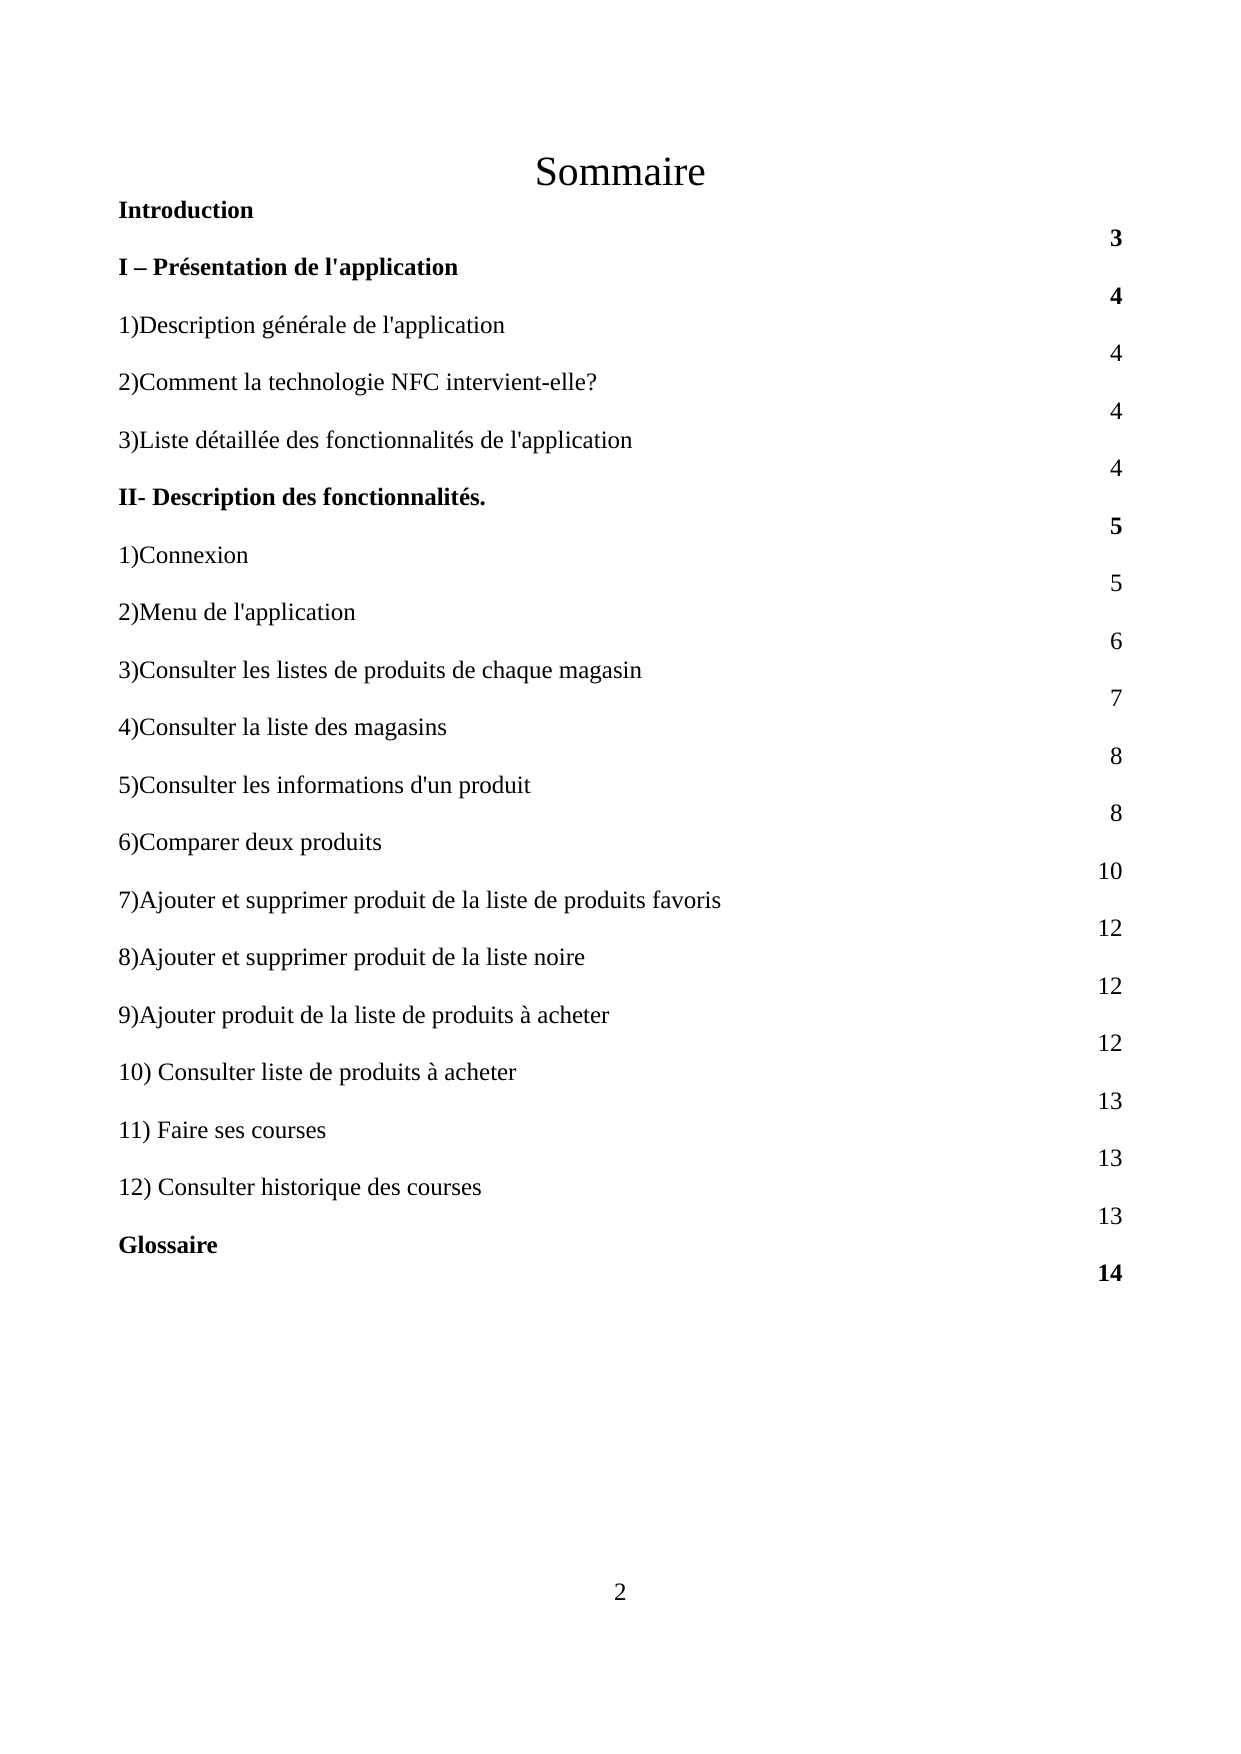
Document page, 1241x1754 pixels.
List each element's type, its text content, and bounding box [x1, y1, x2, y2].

list Ajouter produit de la liste de produits à acheter [118, 1000, 1122, 1028]
list Consulter la liste des magasins [118, 712, 1122, 741]
list Consulter les listes de produits de chaque magasin [118, 655, 1122, 683]
text II- Description des fonctionnalités. [118, 482, 1122, 511]
text Glossaire [118, 1230, 1122, 1258]
text Introduction [118, 195, 1122, 223]
text 10 [118, 856, 1122, 885]
list Connexion [118, 540, 1122, 568]
text Sommaire [118, 147, 1122, 195]
text 12 [118, 913, 1122, 942]
text 6 [118, 626, 1122, 655]
text 8 [118, 741, 1122, 770]
list Description générale de l'application [118, 310, 1122, 338]
list Ajouter et supprimer produit de la liste noire [118, 942, 1122, 971]
text 14 [118, 1258, 1122, 1287]
text 8 [118, 798, 1122, 827]
text 13 [118, 1143, 1122, 1172]
text 12 [118, 971, 1122, 1000]
list Liste détaillée des fonctionnalités de l'application [118, 425, 1122, 453]
text 4 [118, 453, 1122, 482]
text 3 [118, 223, 1122, 252]
text 4 [118, 338, 1122, 367]
text 12 [118, 1028, 1122, 1057]
list Ajouter et supprimer produit de la liste de produits favoris [118, 885, 1122, 913]
text 13 [118, 1086, 1122, 1115]
list Menu de l'application [118, 597, 1122, 626]
list Consulter historique des courses [118, 1172, 1122, 1201]
text I – Présentation de l'application [118, 252, 1122, 281]
text 13 [118, 1201, 1122, 1230]
text 5 [118, 568, 1122, 597]
text 7 [118, 683, 1122, 712]
text 4 [118, 396, 1122, 425]
text 4 [118, 281, 1122, 310]
list Faire ses courses [118, 1115, 1122, 1143]
list Consulter liste de produits à acheter [118, 1057, 1122, 1086]
list Comment la technologie NFC intervient-elle? [118, 367, 1122, 396]
list Comparer deux produits [118, 827, 1122, 856]
text 5 [118, 511, 1122, 540]
list Consulter les informations d'un produit [118, 770, 1122, 798]
